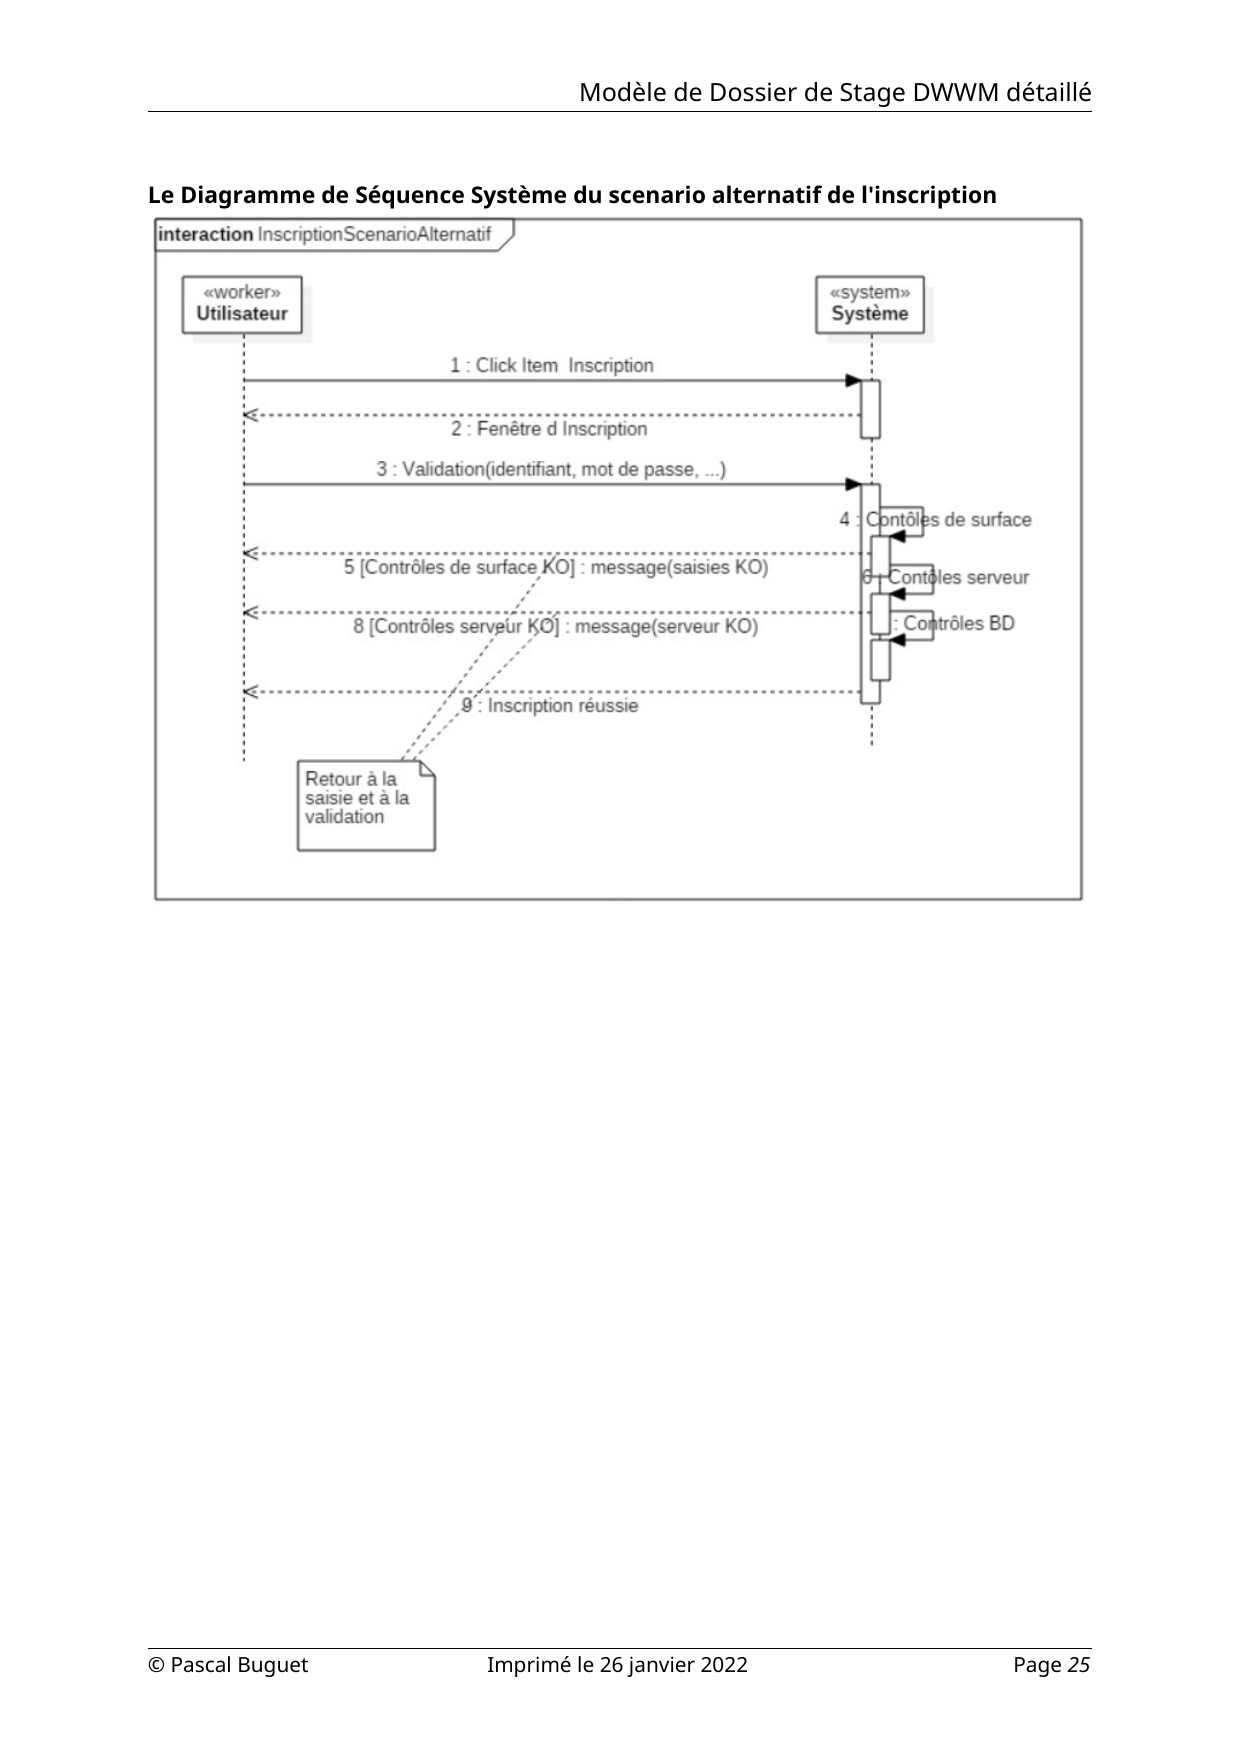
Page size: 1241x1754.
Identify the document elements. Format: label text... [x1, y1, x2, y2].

picture [147, 210, 1093, 907]
text Le Diagramme de Séquence Système du scenario alternatif de l'inscription [148, 179, 1092, 210]
